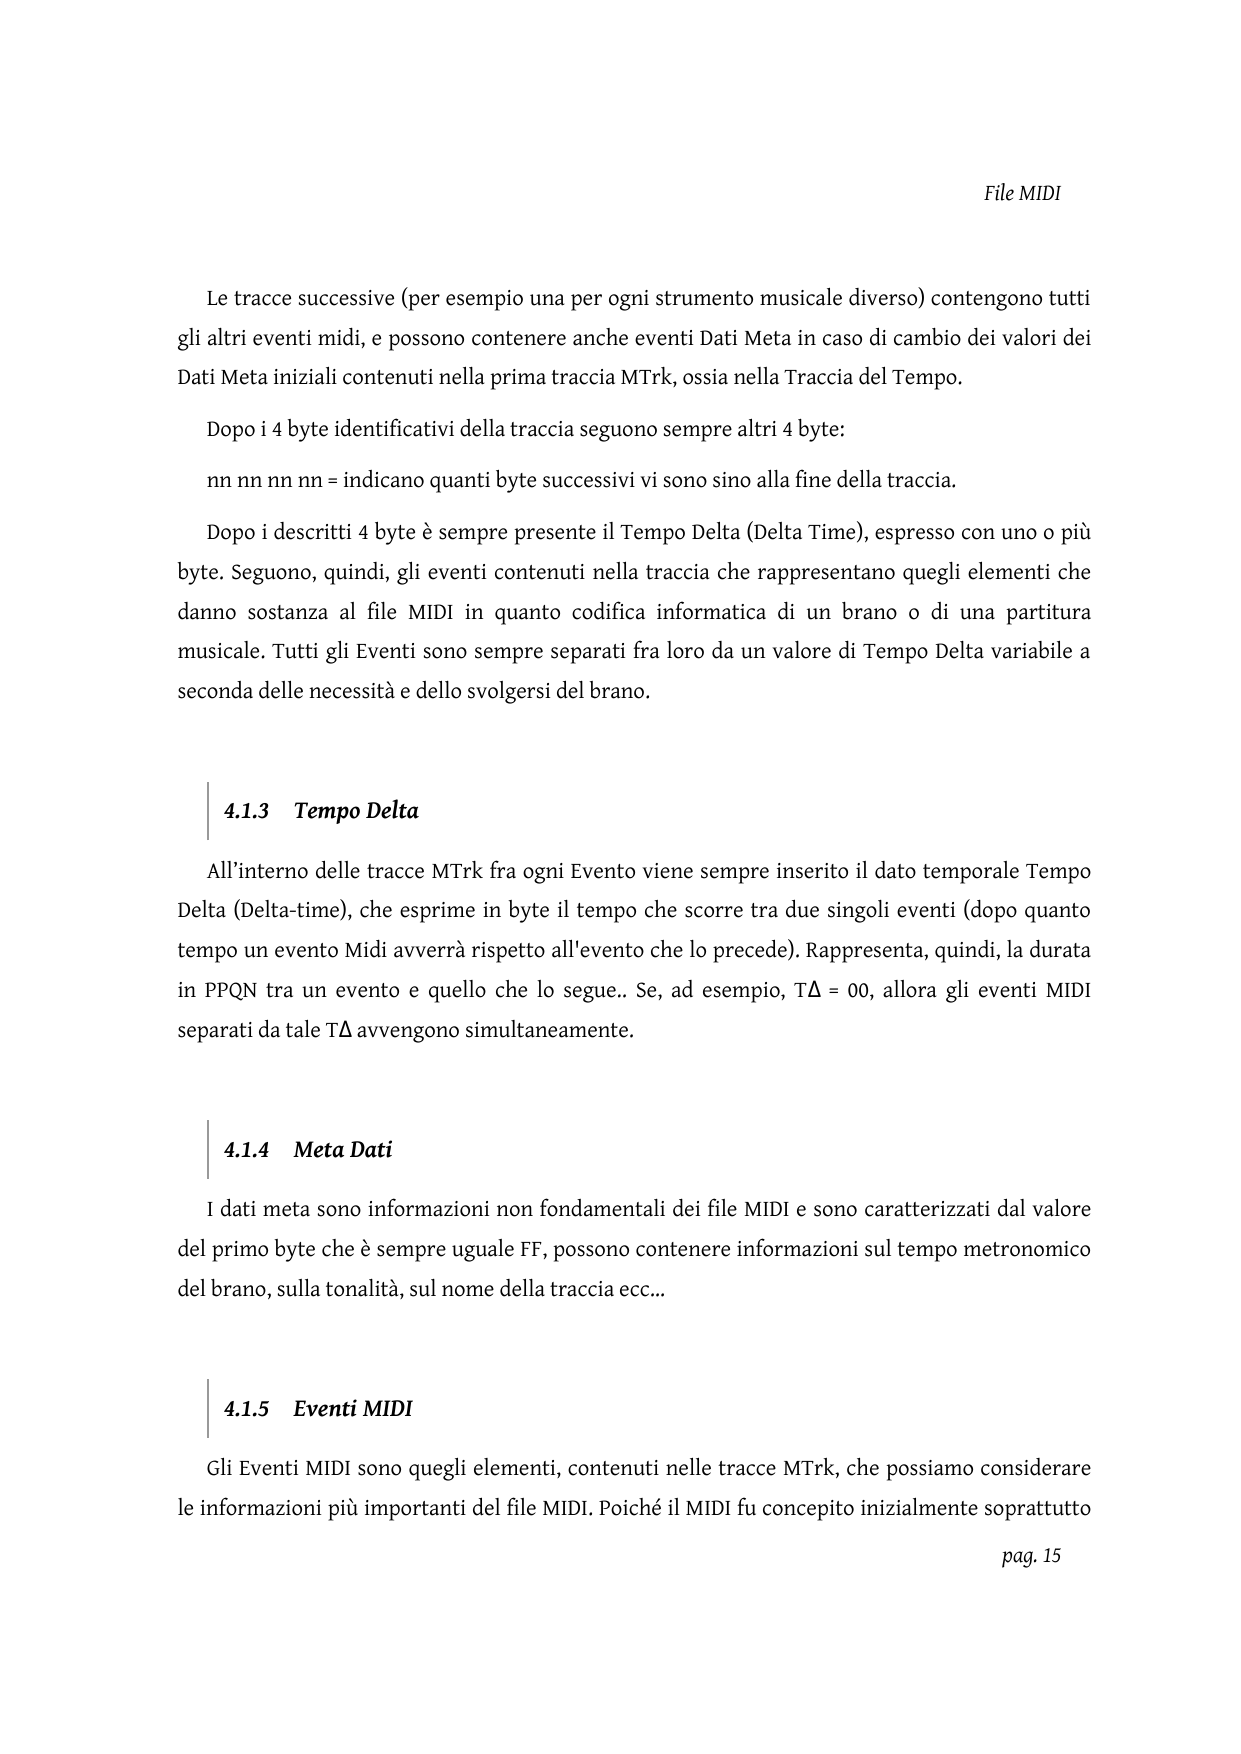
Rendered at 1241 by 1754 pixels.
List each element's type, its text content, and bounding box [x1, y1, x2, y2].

text All’interno delle tracce MTrk fra ogni Evento viene sempre inserito il dato temporale Tempo Delta (Delta-time), che esprime in byte il tempo che scorre tra due singoli eventi (dopo quanto tempo un evento Midi avverrà rispetto all'evento che lo precede). Rappresenta, quindi, la durata in PPQN tra un evento e quello che lo segue.. Se, ad esempio, TΔ = 00, allora gli eventi MIDI separati da tale TΔ avvengono simultaneamente. [177, 858, 1093, 1044]
text Dopo i descritti 4 byte è sempre presente il Tempo Delta (Delta Time), espresso con uno o più byte. Seguono, quindi, gli eventi contenuti nella traccia che rappresentano quegli elementi che danno sostanza al file MIDI in quanto codifica informatica di un brano o di una partitura musicale. Tutti gli Eventi sono sempre separati fra loro da un valore di Tempo Delta variabile a seconda delle necessità e dello svolgersi del brano. [177, 519, 1093, 705]
text Gli Eventi MIDI sono quegli elementi, contenuti nelle tracce MTrk, che possiamo considerare le informazioni più importanti del file MIDI. Poiché il MIDI fu concepito inizialmente soprattutto [177, 1456, 1093, 1522]
subtitle Meta Dati [209, 1120, 1093, 1179]
text I dati meta sono informazioni non fondamentali dei file MIDI e sono caratterizzati dal valore del primo byte che è sempre uguale FF, possono contenere informazioni sul tempo metronomico del brano, sulla tonalità, sul nome della traccia ecc… [177, 1197, 1093, 1303]
text Dopo i 4 byte identificativi della traccia seguono sempre altri 4 byte: [177, 416, 1093, 443]
subtitle Eventi MIDI [209, 1379, 1093, 1438]
subtitle Tempo Delta [209, 782, 1093, 840]
text Le tracce successive (per esempio una per ogni strumento musicale diverso) contengono tutti gli altri eventi midi, e possono contenere anche eventi Dati Meta in caso di cambio dei valori dei Dati Meta iniziali contenuti nella prima traccia MTrk, ossia nella Traccia del Tempo. [177, 285, 1093, 391]
text nn nn nn nn = indicano quanti byte successivi vi sono sino alla fine della traccia. [177, 468, 1093, 494]
